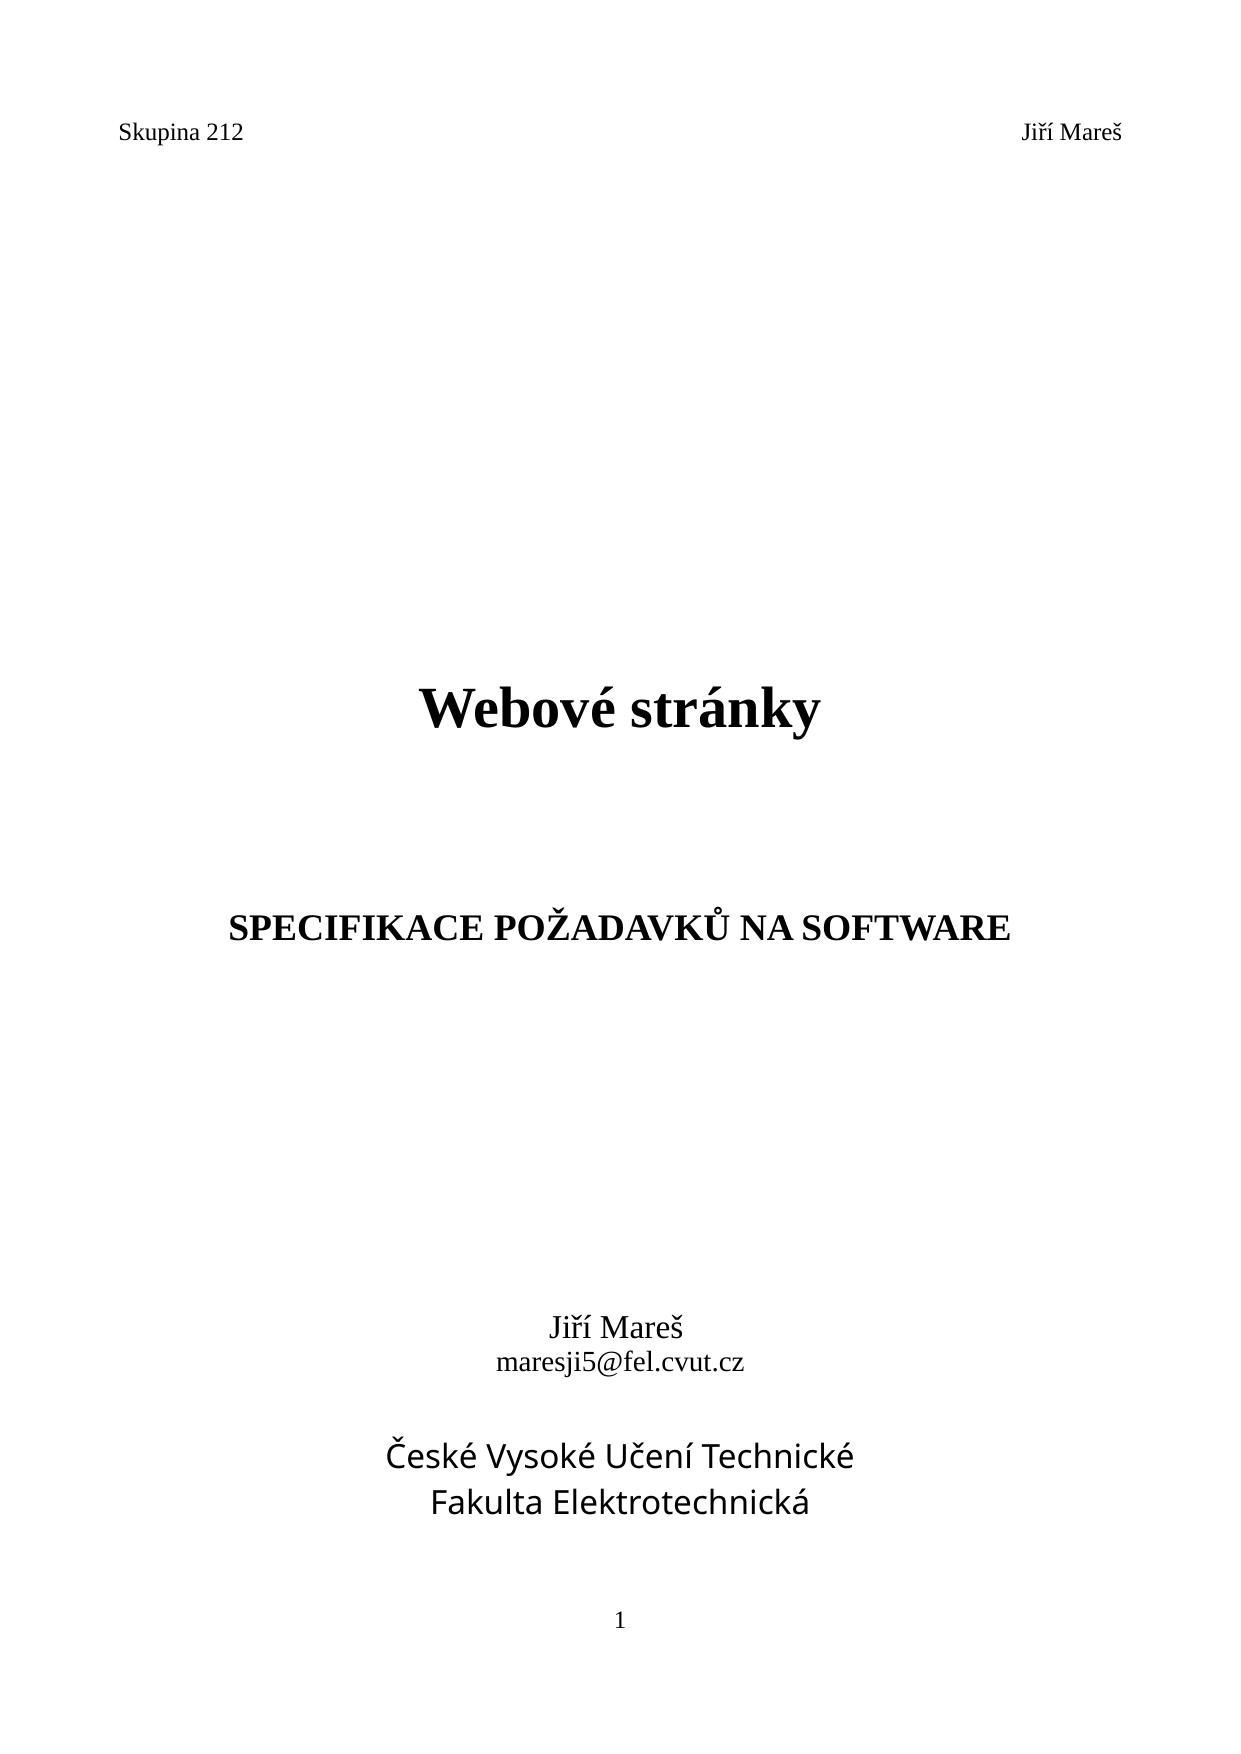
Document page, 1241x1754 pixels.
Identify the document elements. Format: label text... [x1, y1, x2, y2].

text Jiří Mareš [118, 1308, 1122, 1345]
text maresji5@fel.cvut.cz [118, 1345, 1122, 1378]
text Webové stránky [118, 676, 1122, 740]
text České Vysoké Učení Technické [118, 1433, 1122, 1478]
text SPECIFIKACE POŽADAVKŮ NA SOFTWARE [118, 907, 1122, 948]
text Fakulta Elektrotechnická [118, 1478, 1122, 1524]
